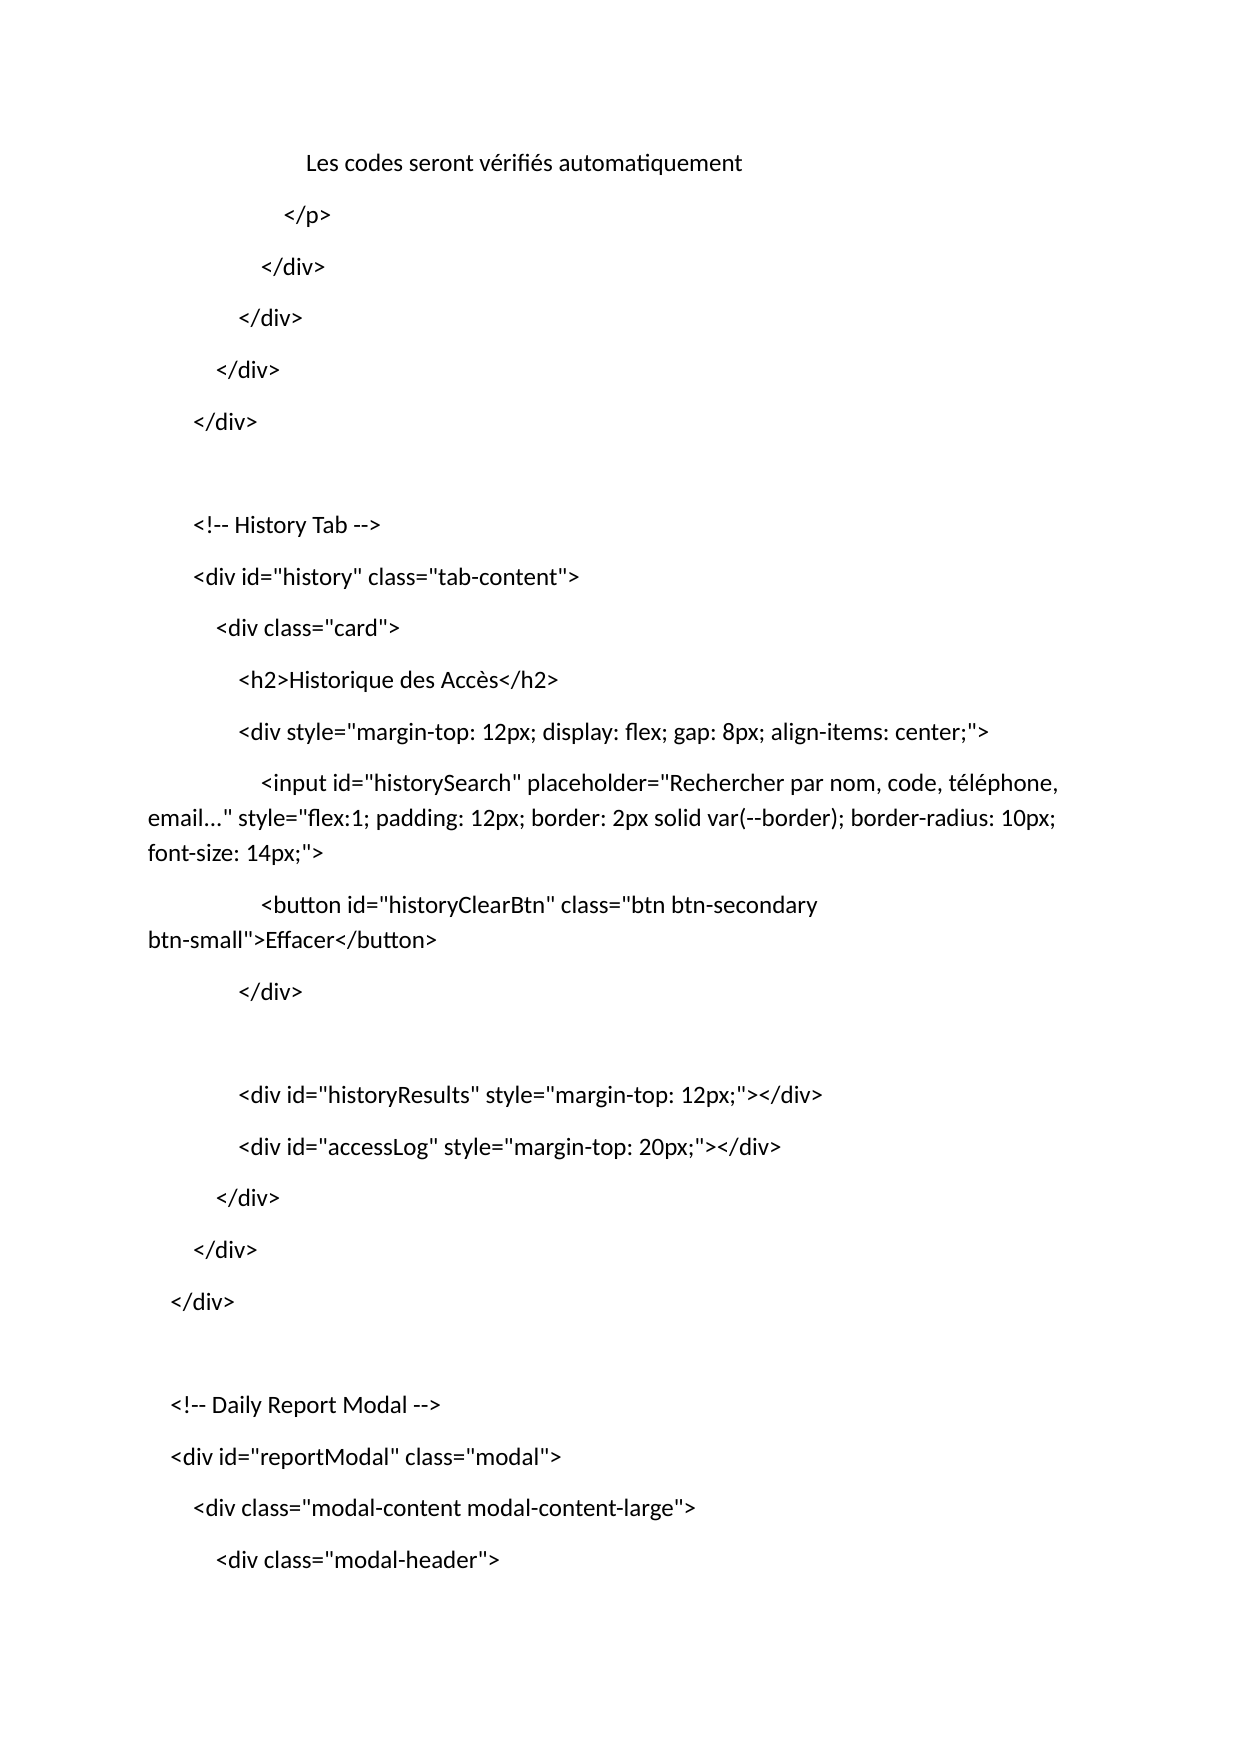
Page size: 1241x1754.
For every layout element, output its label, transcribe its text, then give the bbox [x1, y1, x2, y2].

text </div> [148, 354, 1093, 385]
text <div style="margin-top: 12px; display: flex; gap: 8px; align-items: center;"> [148, 716, 1093, 746]
text </div> [148, 251, 1093, 281]
text <!-- Daily Report Modal --> [148, 1389, 1093, 1420]
text <div id="reportModal" class="modal"> [148, 1441, 1093, 1471]
text <div id="historyResults" style="margin-top: 12px;"></div> [148, 1079, 1093, 1110]
text <h2>Historique des Accès</h2> [148, 664, 1093, 695]
text <div class="card"> [148, 613, 1093, 643]
text </div> [148, 976, 1093, 1006]
text </div> [148, 406, 1093, 436]
text </div> [148, 303, 1093, 333]
text </p> [148, 199, 1093, 230]
text </div> [148, 1183, 1093, 1213]
text <div id="accessLog" style="margin-top: 20px;"></div> [148, 1131, 1093, 1161]
text <!-- History Tab --> [148, 509, 1093, 540]
text <div class="modal-content modal-content-large"> [148, 1493, 1093, 1523]
text <input id="historySearch" placeholder="Rechercher par nom, code, téléphone, email..." style="flex:1; padding: 12px; border: 2px solid var(--border); border-radius: 10px; font-size: 14px;"> [148, 768, 1093, 868]
text </div> [148, 1234, 1093, 1265]
text </div> [148, 1286, 1093, 1316]
text <div class="modal-header"> [148, 1544, 1093, 1575]
text <div id="history" class="tab-content"> [148, 561, 1093, 591]
text Les codes seront vérifiés automatiquement [148, 148, 1093, 178]
text <button id="historyClearBtn" class="btn btn-secondary btn-small">Effacer</button> [148, 889, 1093, 955]
